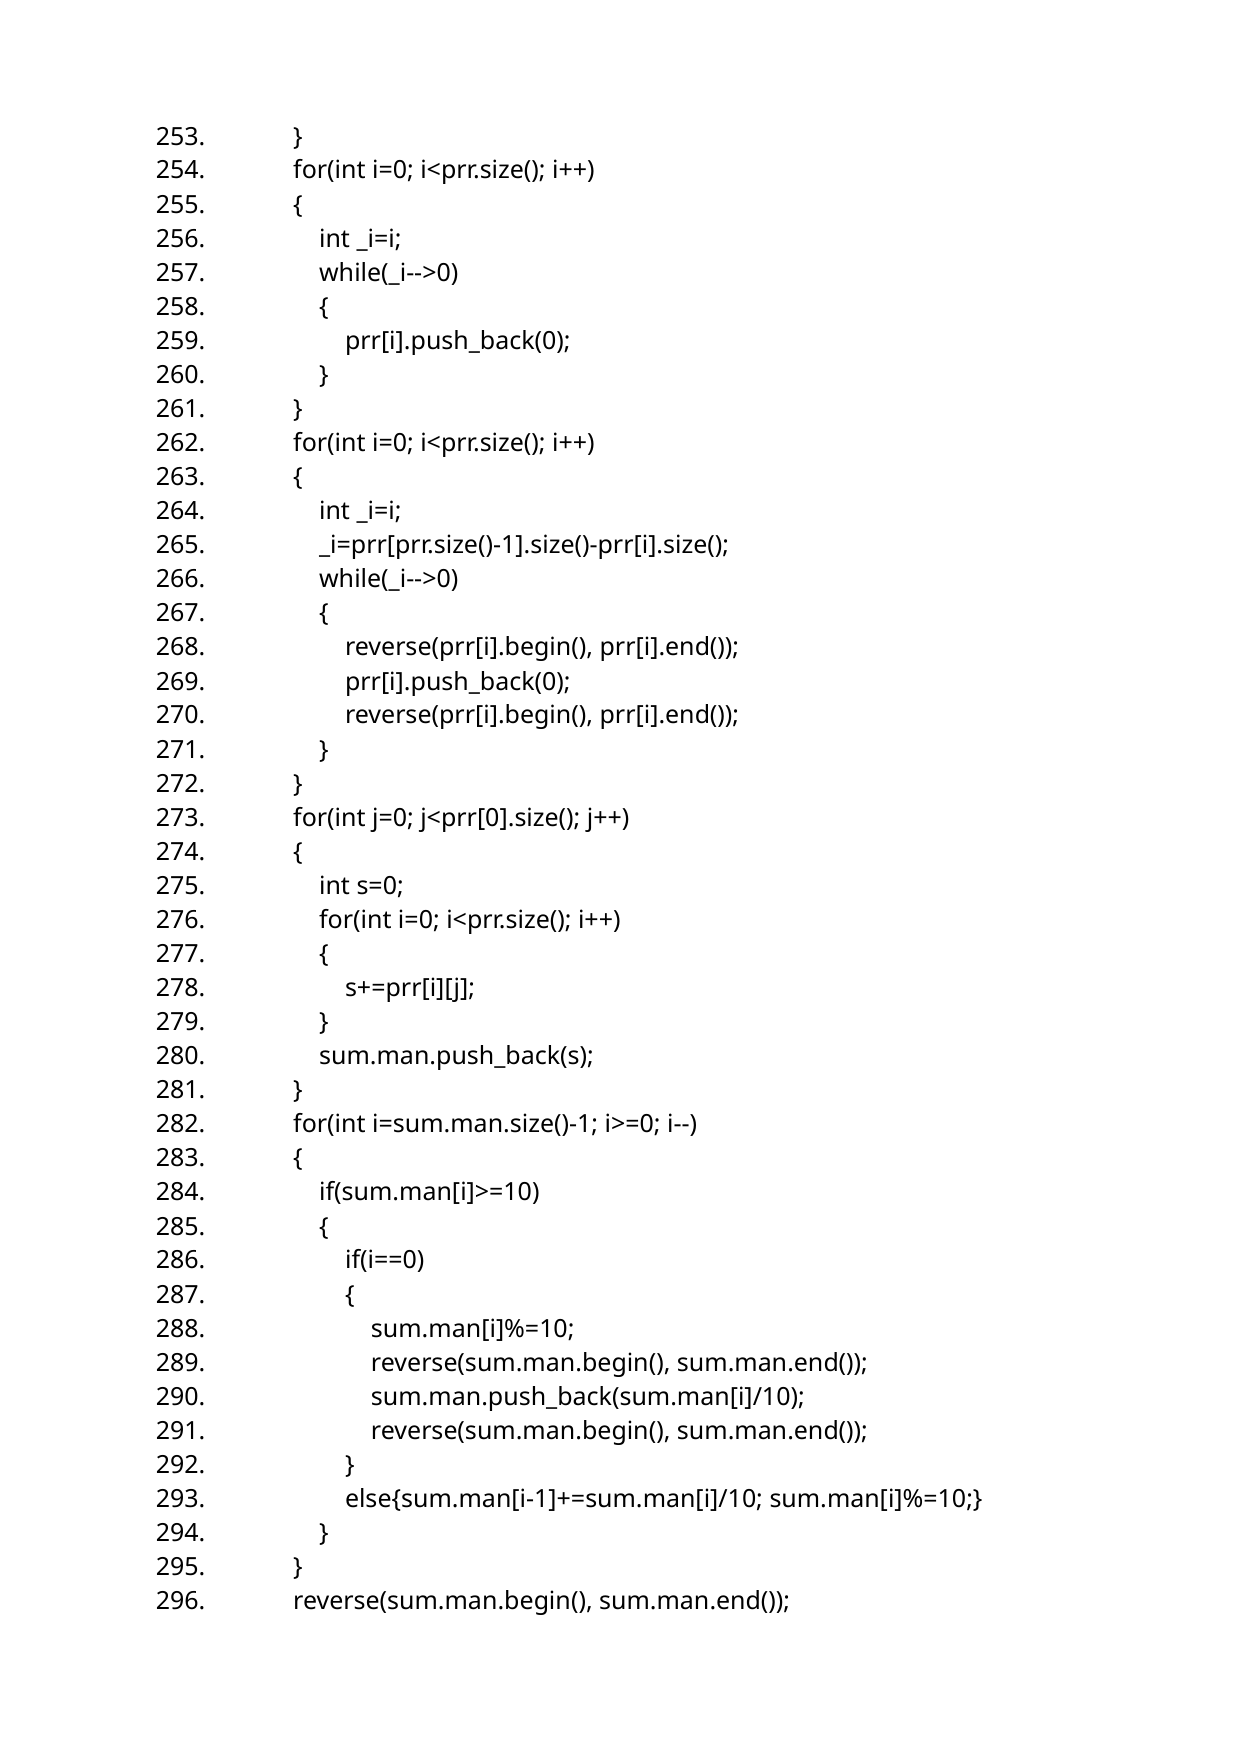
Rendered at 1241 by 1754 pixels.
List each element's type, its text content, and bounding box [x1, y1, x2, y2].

list reverse(sum.man.begin(), sum.man.end()); [156, 1412, 1122, 1447]
list { [156, 936, 1122, 970]
list reverse(prr[i].begin(), prr[i].end()); [156, 697, 1122, 731]
list } [156, 1072, 1122, 1106]
list sum.man.push_back(sum.man[i]/10); [156, 1378, 1122, 1412]
list for(int i=0; i<prr.size(); i++) [156, 902, 1122, 936]
list } [156, 1515, 1122, 1549]
list } [156, 1004, 1122, 1038]
list while(_i-->0) [156, 561, 1122, 595]
list { [156, 1276, 1122, 1310]
list prr[i].push_back(0); [156, 322, 1122, 357]
list if(i==0) [156, 1242, 1122, 1276]
list else{sum.man[i-1]+=sum.man[i]/10; sum.man[i]%=10;} [156, 1481, 1122, 1515]
list prr[i].push_back(0); [156, 663, 1122, 697]
list _i=prr[prr.size()-1].size()-prr[i].size(); [156, 527, 1122, 561]
list int _i=i; [156, 220, 1122, 254]
list { [156, 459, 1122, 493]
list for(int i=sum.man.size()-1; i>=0; i--) [156, 1106, 1122, 1140]
list } [156, 765, 1122, 799]
list } [156, 731, 1122, 765]
list for(int j=0; j<prr[0].size(); j++) [156, 799, 1122, 833]
list for(int i=0; i<prr.size(); i++) [156, 152, 1122, 186]
list reverse(prr[i].begin(), prr[i].end()); [156, 629, 1122, 663]
list } [156, 357, 1122, 391]
list { [156, 833, 1122, 867]
list int _i=i; [156, 493, 1122, 527]
list reverse(sum.man.begin(), sum.man.end()); [156, 1344, 1122, 1378]
list { [156, 288, 1122, 322]
list sum.man[i]%=10; [156, 1310, 1122, 1344]
list { [156, 595, 1122, 629]
list } [156, 1447, 1122, 1481]
list reverse(sum.man.begin(), sum.man.end()); [156, 1583, 1122, 1617]
list while(_i-->0) [156, 254, 1122, 288]
list sum.man.push_back(s); [156, 1038, 1122, 1072]
list int s=0; [156, 867, 1122, 902]
list } [156, 1549, 1122, 1583]
list if(sum.man[i]>=10) [156, 1174, 1122, 1208]
list s+=prr[i][j]; [156, 970, 1122, 1004]
list { [156, 1140, 1122, 1174]
list { [156, 1208, 1122, 1242]
list } [156, 118, 1122, 152]
list { [156, 186, 1122, 220]
list } [156, 391, 1122, 425]
list for(int i=0; i<prr.size(); i++) [156, 425, 1122, 459]
